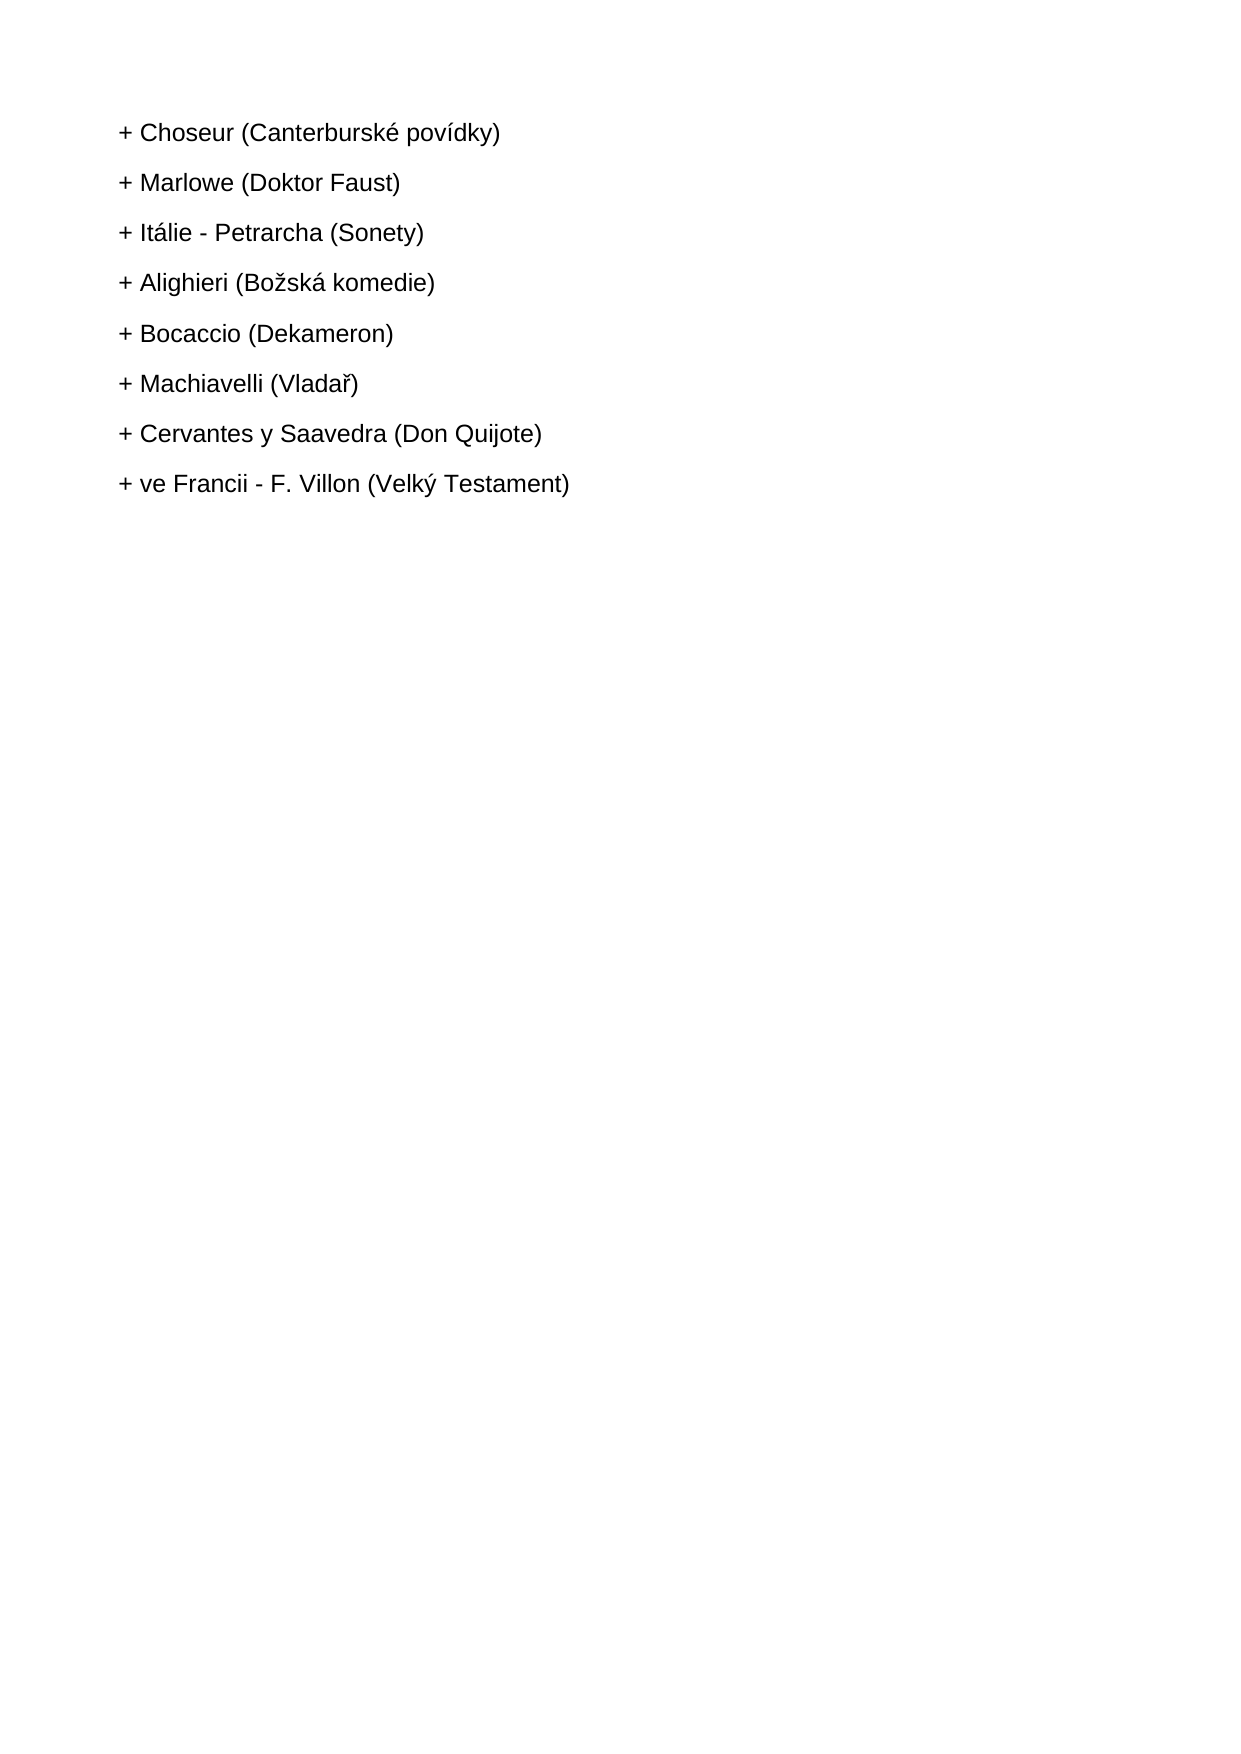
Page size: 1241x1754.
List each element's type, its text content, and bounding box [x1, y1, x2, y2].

text + Alighieri (Božská komedie) [118, 268, 1122, 297]
text + Choseur (Canterburské povídky) [118, 118, 1122, 147]
text + Cervantes y Saavedra (Don Quijote) [118, 419, 1122, 447]
text + Bocaccio (Dekameron) [118, 318, 1122, 347]
text + Marlowe (Doktor Faust) [118, 168, 1122, 197]
text + ve Francii - F. Villon (Velký Testament) [118, 469, 1122, 498]
text + Machiavelli (Vladař) [118, 369, 1122, 397]
text + Itálie - Petrarcha (Sonety) [118, 218, 1122, 247]
